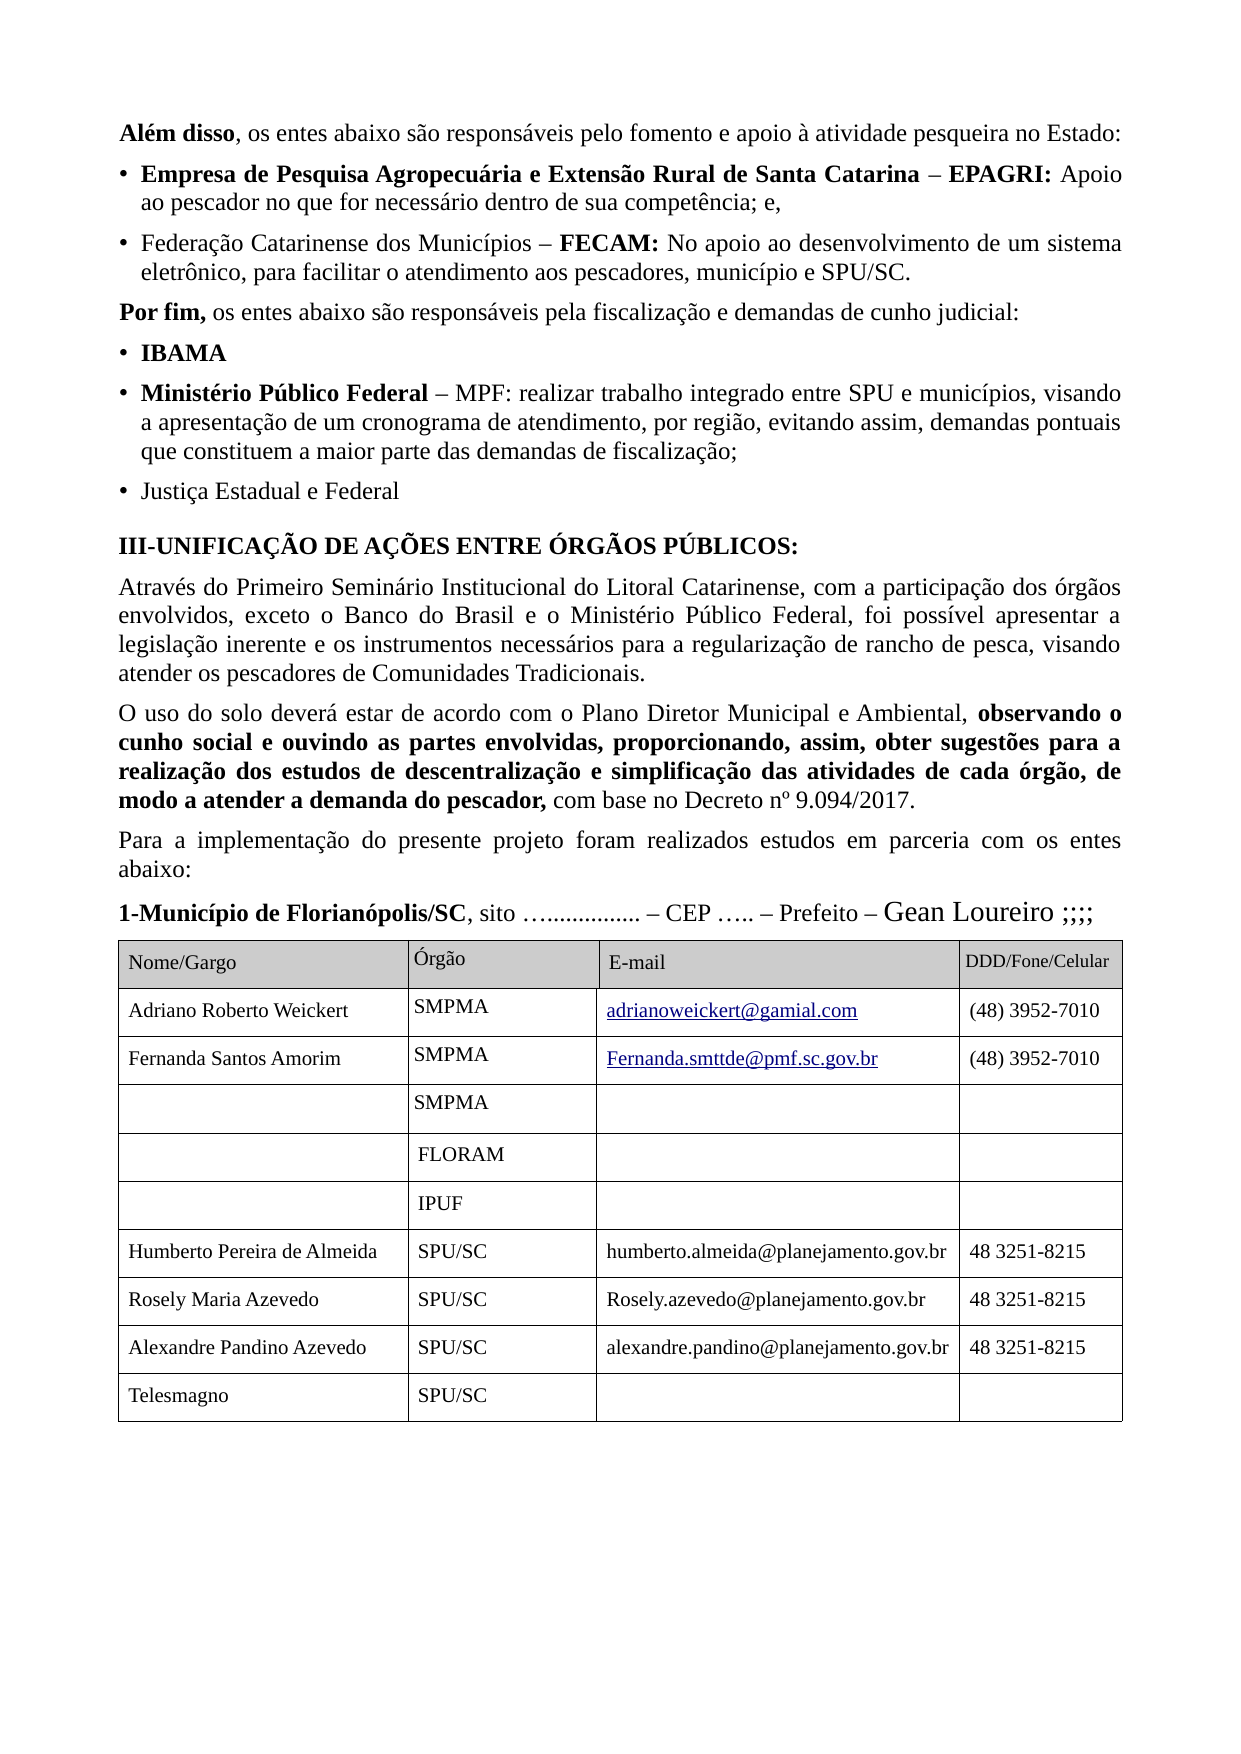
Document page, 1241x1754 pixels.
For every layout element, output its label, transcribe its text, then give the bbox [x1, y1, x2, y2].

table_cell [119, 1182, 408, 1229]
table_cell [597, 1182, 959, 1229]
table_cell SPU/SC [409, 1326, 596, 1373]
table_cell [597, 1134, 959, 1181]
table_cell SMPMA [409, 1085, 596, 1132]
table_cell Rosely.azevedo@planejamento.gov.br [597, 1278, 959, 1325]
table_cell Alexandre Pandino Azevedo [119, 1326, 408, 1373]
table_header adrianoweickert@gamial.com [597, 989, 959, 1036]
table_cell alexandre.pandino@planejamento.gov.br [597, 1326, 959, 1373]
table_cell FLORAM [409, 1134, 596, 1181]
table_cell Rosely Maria Azevedo [119, 1278, 408, 1325]
table_header Órgão [409, 941, 599, 988]
table_cell [119, 1085, 408, 1132]
table_cell Fernanda Santos Amorim [119, 1037, 408, 1084]
table_cell 48 3251-8215 [960, 1326, 1122, 1373]
table_cell 48 3251-8215 [960, 1278, 1122, 1325]
table_cell [597, 1085, 959, 1132]
table_header (48) 3952-7010 [960, 989, 1122, 1036]
table_cell SPU/SC [409, 1230, 596, 1277]
text Por fim, os entes abaixo são responsáveis pela fiscalização e demandas de cunho judicial: [119, 297, 1122, 326]
table_cell [960, 1182, 1122, 1229]
table_cell humberto.almeida@planejamento.gov.br [597, 1230, 959, 1277]
text Através do Primeiro Seminário Institucional do Litoral Catarinense, com a participação dos órgãos envolvidos, exceto o Banco do Brasil e o Ministério Público Federal, foi possível apresentar a legislação inerente e os instrumentos necessários para a regularização de rancho de pesca, visando atender os pescadores de Comunidades Tradicionais. [118, 572, 1122, 687]
list Ministério Público Federal – MPF: realizar trabalho integrado entre SPU e municípios, visando a apresentação de um cronograma de atendimento, por região, evitando assim, demandas pontuais que constituem a maior parte das demandas de fiscalização; [119, 378, 1122, 464]
table_header SMPMA [409, 989, 596, 1036]
table_cell SPU/SC [409, 1278, 596, 1325]
list Federação Catarinense dos Municípios – FECAM: No apoio ao desenvolvimento de um sistema eletrônico, para facilitar o atendimento aos pescadores, município e SPU/SC. [119, 228, 1122, 285]
list Empresa de Pesquisa Agropecuária e Extensão Rural de Santa Catarina – EPAGRI: Apoio ao pescador no que for necessário dentro de sua competência; e, [119, 159, 1122, 216]
table_header Adriano Roberto Weickert [119, 989, 408, 1036]
table_cell SPU/SC [409, 1374, 596, 1421]
table_cell (48) 3952-7010 [960, 1037, 1122, 1084]
list IBAMA [119, 338, 1122, 366]
table_cell Telesmagno [119, 1374, 408, 1421]
table_cell SMPMA [409, 1037, 596, 1084]
table_cell [119, 1134, 408, 1181]
table_header DDD/Fone/Celular [960, 941, 1122, 988]
table_cell Humberto Pereira de Almeida [119, 1230, 408, 1277]
table_cell 48 3251-8215 [960, 1230, 1122, 1277]
table_header E-mail [600, 941, 959, 988]
table_cell IPUF [409, 1182, 596, 1229]
text Para a implementação do presente projeto foram realizados estudos em parceria com os entes abaixo: [118, 825, 1122, 883]
table_cell [960, 1374, 1122, 1421]
text 1-Município de Florianópolis/SC, sito …............... – CEP ….. – Prefeito – Gean Loureiro ;;;; [118, 894, 1122, 928]
table_cell [597, 1374, 959, 1421]
table_header Nome/Gargo [119, 941, 408, 988]
table_cell Fernanda.smttde@pmf.sc.gov.br [597, 1037, 959, 1084]
text Além disso, os entes abaixo são responsáveis pelo fomento e apoio à atividade pesqueira no Estado: [119, 118, 1122, 147]
list Justiça Estadual e Federal [119, 476, 1122, 505]
text O uso do solo deverá estar de acordo com o Plano Diretor Municipal e Ambiental, observando o cunho social e ouvindo as partes envolvidas, proporcionando, assim, obter sugestões para a realização dos estudos de descentralização e simplificação das atividades de cada órgão, de modo a atender a demanda do pescador, com base no Decreto nº 9.094/2017. [118, 698, 1122, 813]
table_cell [960, 1134, 1122, 1181]
text III-UNIFICAÇÃO DE AÇÕES ENTRE ÓRGÃOS PÚBLICOS: [118, 531, 1122, 560]
table_cell [960, 1085, 1122, 1132]
